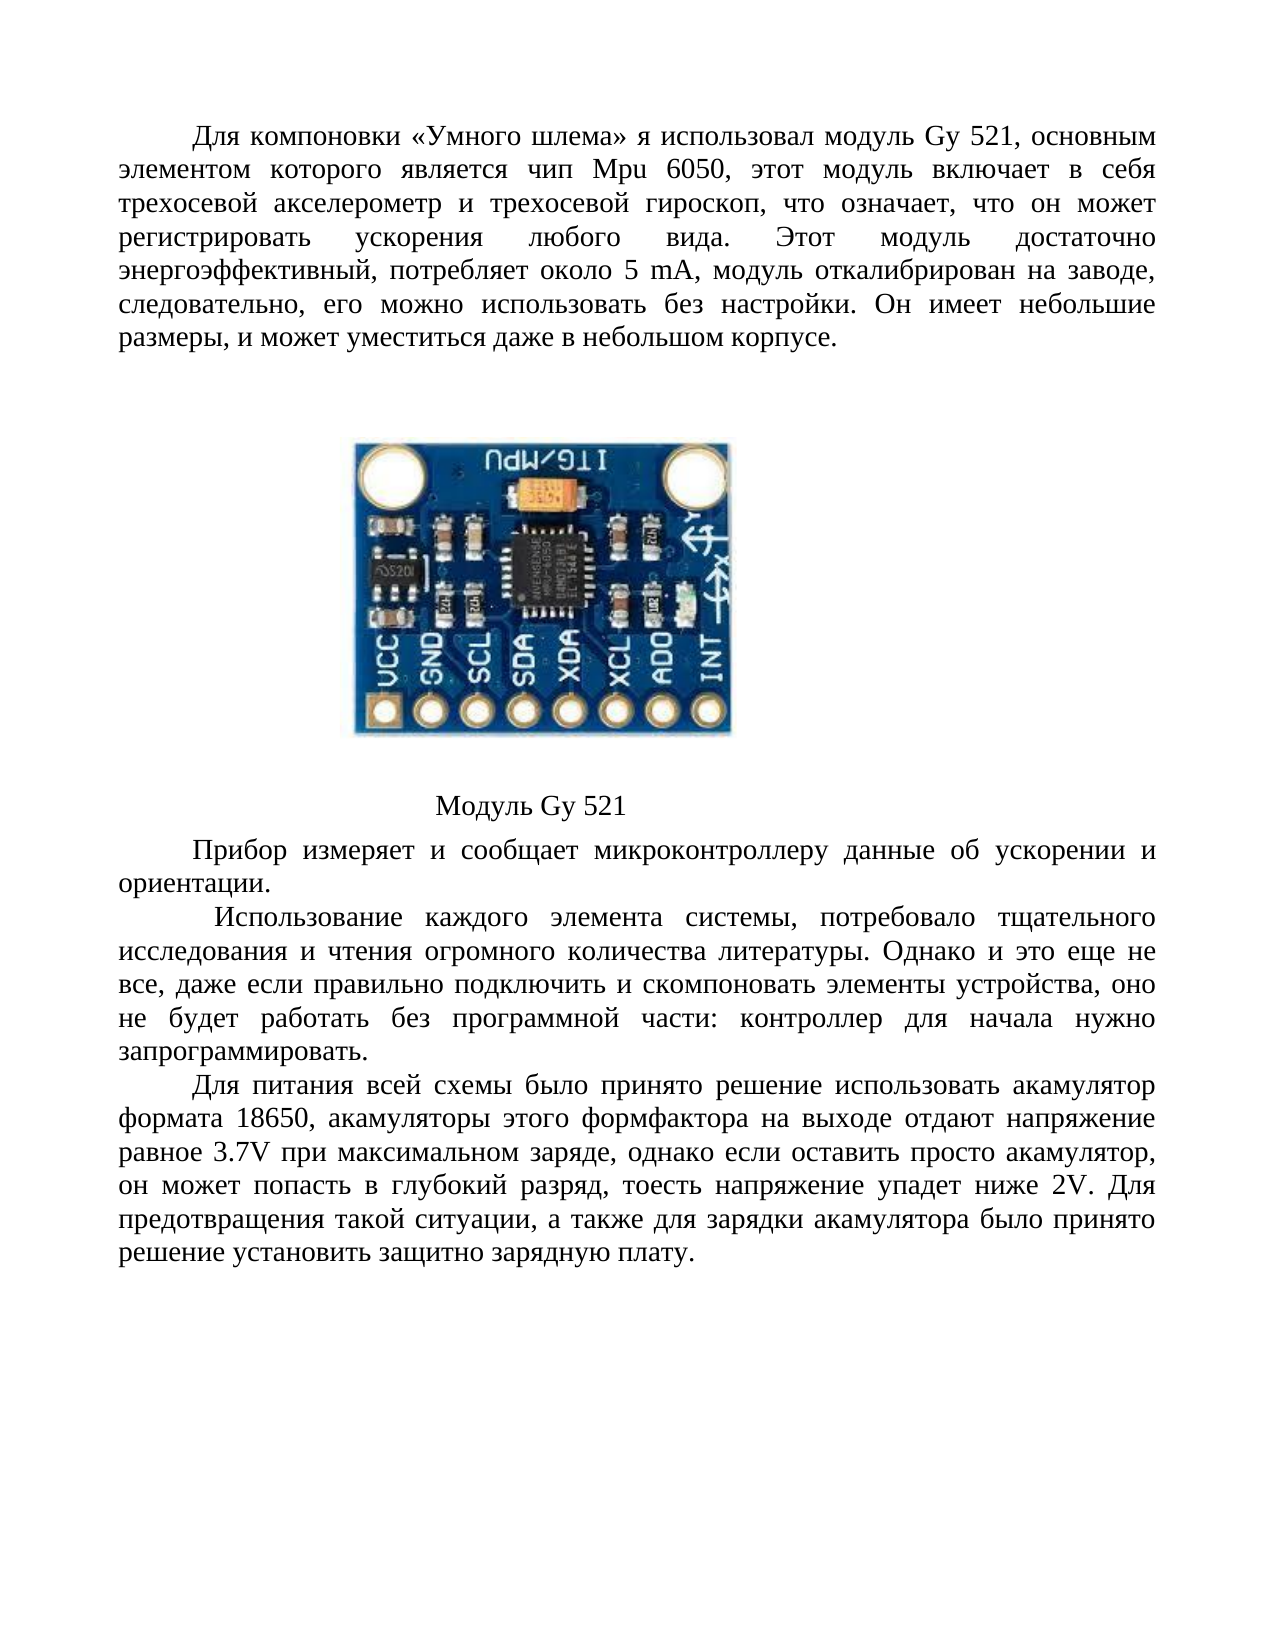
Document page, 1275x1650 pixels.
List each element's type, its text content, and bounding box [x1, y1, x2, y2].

text Прибор измеряет и сообщает микроконтроллеру данные об ускорении и ориентации. [118, 832, 1157, 899]
text Для питания всей схемы было принято решение использовать акамулятор формата 18650, акамуляторы этого формфактора на выходе отдают напряжение равное 3.7V при максимальном заряде, однако если оставить просто акамулятор, он может попасть в глубокий разряд, тоесть напряжение упадет ниже 2V. Для предотвращения такой ситуации, а также для зарядки акамулятора было принято решение установить защитно зарядную плату. [118, 1067, 1157, 1268]
picture [339, 437, 737, 749]
text Для компоновки «Умного шлема» я использовал модуль Gy 521, основным элементом которого является чип Mpu 6050, этот модуль включает в себя трехосевой акселерометр и трехосевой гироскоп, что означает, что он может регистрировать ускорения любого вида. Этот модуль достаточно энергоэффективный, потребляет около 5 mA, модуль откалибрирован на заводе, следовательно, его можно использовать без настройки. Он имеет небольшие размеры, и может уместиться даже в небольшом корпусе. [118, 118, 1157, 353]
text Использование каждого элемента системы, потребовало тщательного исследования и чтения огромного количества литературы. Однако и это еще не все, даже если правильно подключить и скомпоновать элементы устройства, оно не будет работать без программной части: контроллер для начала нужно запрограммировать. [118, 899, 1157, 1067]
text Модуль Gy 521 [222, 788, 1157, 822]
